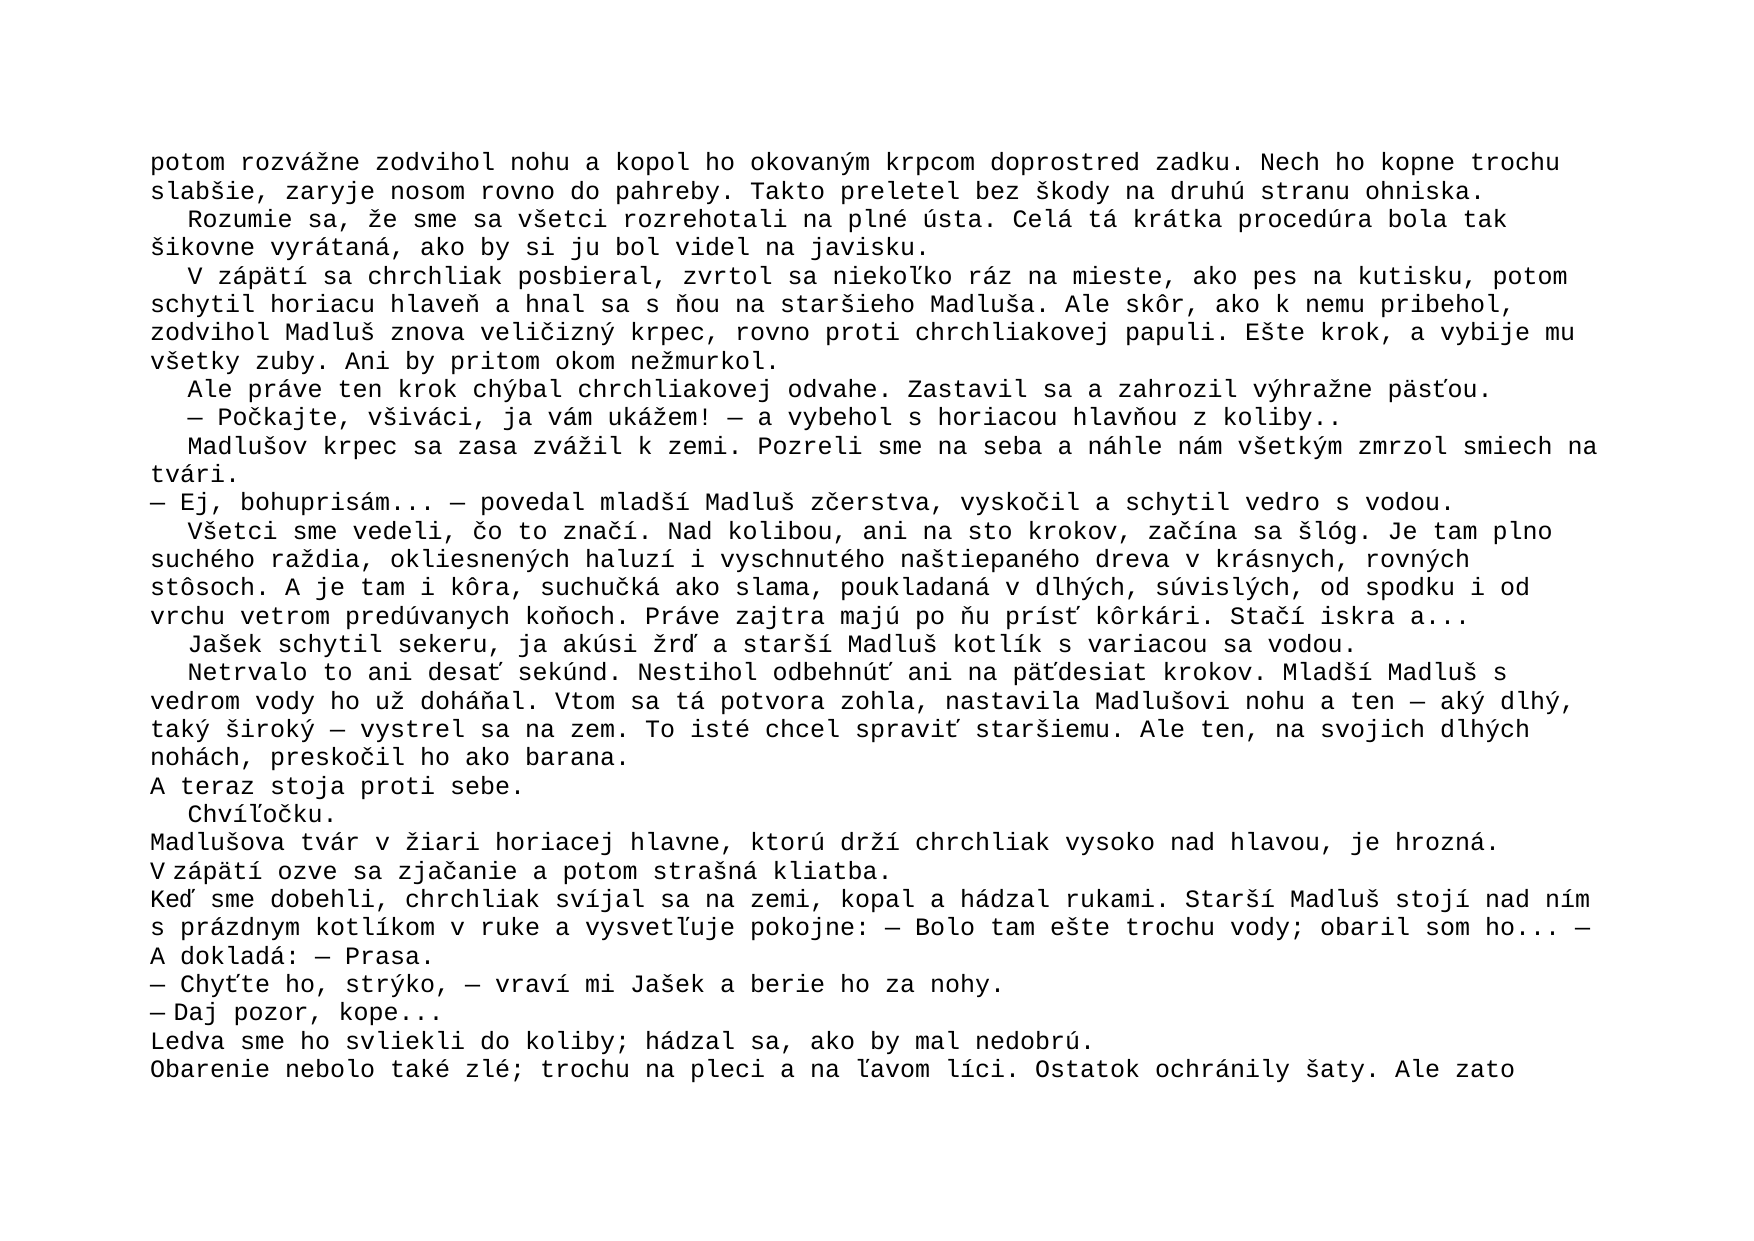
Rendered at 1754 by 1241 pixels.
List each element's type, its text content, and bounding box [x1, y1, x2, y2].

text Madlušova tvár v žiari horiacej hlavne, ktorú drží chrchliak vysoko nad hlavou, je hrozná. [150, 830, 1603, 858]
text V zápätí ozve sa zjačanie a potom strašná kliatba. [150, 858, 1603, 887]
text Rozumie sa, že sme sa všetci rozrehotali na plné ústa. Celá tá krátka procedúra bola tak šikovne vyrátaná, ako by si ju bol videl na javisku. [150, 207, 1603, 263]
text Netrvalo to ani desať sekúnd. Nestihol odbehnúť ani na päťdesiat krokov. Mladší Madluš s vedrom vody ho už doháňal. Vtom sa tá potvora zohla, nastavila Madlušovi nohu a ten — aký dlhý, taký široký — vystrel sa na zem. To isté chcel spraviť staršiemu. Ale ten, na svojich dlhých nohách, preskočil ho ako barana. [150, 660, 1603, 773]
text potom rozvážne zodvihol nohu a kopol ho okovaným krpcom doprostred zadku. Nech ho kopne trochu slabšie, zaryje nosom rovno do pahreby. Takto preletel bez škody na druhú stranu ohniska. [150, 150, 1603, 207]
text — Chyťte ho, strýko, — vraví mi Jašek a berie ho za nohy. [150, 972, 1603, 1000]
text V zápätí sa chrchliak posbieral, zvrtol sa niekoľko ráz na mieste, ako pes na kutisku, potom schytil horiacu hlaveň a hnal sa s ňou na staršieho Madluša. Ale skôr, ako k nemu pribehol, zodvihol Madluš znova veličizný krpec, rovno proti chrchliakovej papuli. Ešte krok, a vybije mu všetky zuby. Ani by pritom okom nežmurkol. [150, 263, 1603, 377]
text Chvíľočku. [150, 802, 1603, 830]
text Všetci sme vedeli, čo to značí. Nad kolibou, ani na sto krokov, začína sa šlóg. Je tam plno suchého raždia, okliesnených haluzí i vyschnutého naštiepaného dreva v krásnych, rovných stôsoch. A je tam i kôra, suchučká ako slama, poukladaná v dlhých, súvislých, od spodku i od vrchu vetrom predúvanych koňoch. Práve zajtra majú po ňu prísť kôrkári. Stačí iskra a... [150, 518, 1603, 632]
text Madlušov krpec sa zasa zvážil k zemi. Pozreli sme na seba a náhle nám všetkým zmrzol smiech na tvári. [150, 433, 1603, 490]
text Keď sme dobehli, chrchliak svíjal sa na zemi, kopal a hádzal rukami. Starší Madluš stojí nad ním s prázdnym kotlíkom v ruke a vysvetľuje pokojne: — Bolo tam ešte trochu vody; obaril som ho... — A dokladá: — Prasa. [150, 887, 1603, 972]
text A teraz stoja proti sebe. [150, 773, 1603, 802]
text Ledva sme ho svliekli do koliby; hádzal sa, ako by mal nedobrú. [150, 1028, 1603, 1057]
text — Daj pozor, kope... [150, 1000, 1603, 1028]
text Obarenie nebolo také zlé; trochu na pleci a na ľavom líci. Ostatok ochránily šaty. Ale zato [150, 1057, 1603, 1085]
text — Ej, bohuprisám... — povedal mladší Madluš zčerstva, vyskočil a schytil vedro s vodou. [150, 490, 1603, 518]
text Jašek schytil sekeru, ja akúsi žrď a starší Madluš kotlík s variacou sa vodou. [150, 632, 1603, 660]
text — Počkajte, všiváci, ja vám ukážem! — a vybehol s horiacou hlavňou z koliby.. [150, 405, 1603, 433]
text Ale práve ten krok chýbal chrchliakovej odvahe. Zastavil sa a zahrozil výhražne päsťou. [150, 377, 1603, 405]
